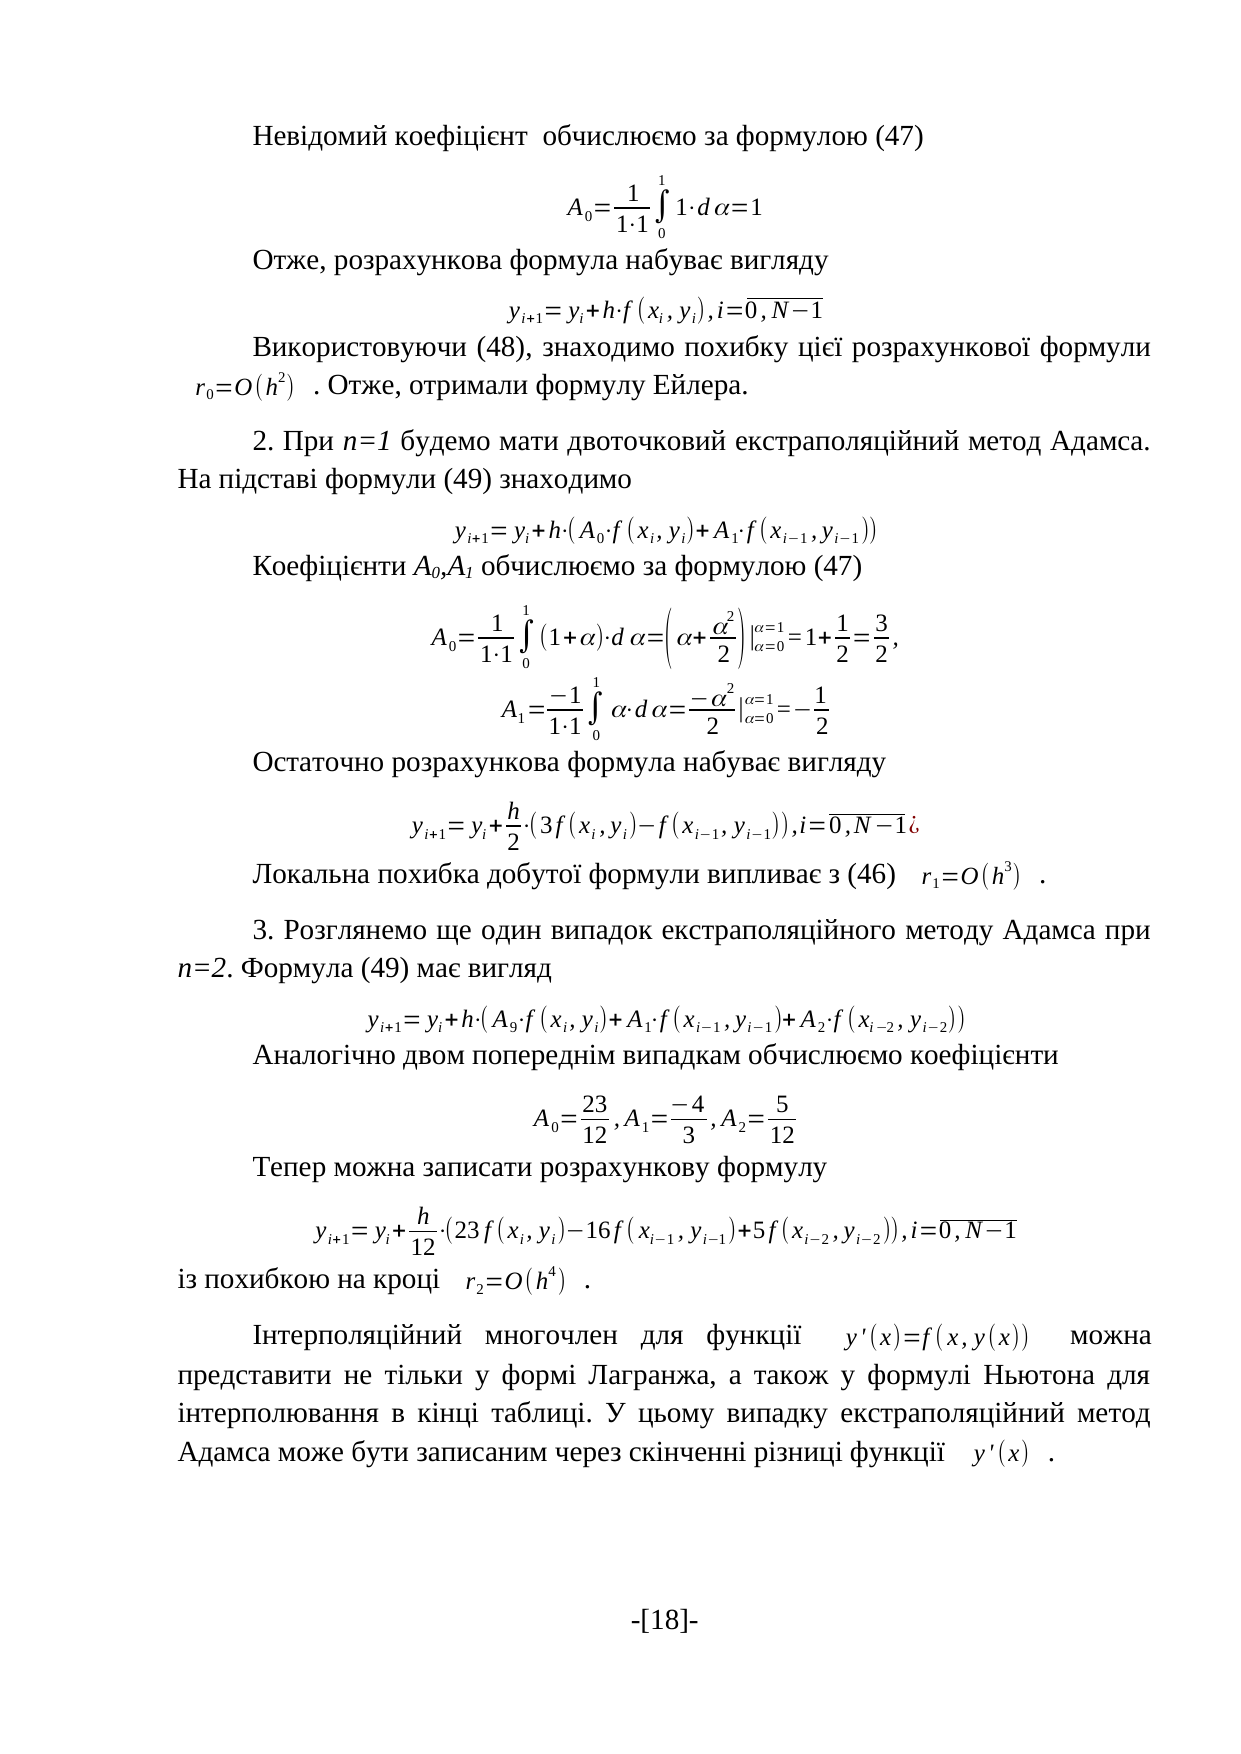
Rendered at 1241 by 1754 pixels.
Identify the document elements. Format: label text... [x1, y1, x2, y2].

text 2. При n=1 будемо мати двоточковий екстраполяційний метод Адамса. На підставі формули (49) знаходимо [177, 423, 1152, 495]
text Коефіцієнти A0,A1 обчислюємо за формулою (47) [177, 548, 1152, 582]
text Локальна похибка добутої формули випливає з (46) . [177, 856, 1152, 892]
text Отже, розрахункова формула набуває вигляду [177, 242, 1152, 276]
text Тепер можна записати розрахункову формулу [177, 1149, 1152, 1183]
text Аналогічно двом попереднім випадкам обчислюємо коефіцієнти [177, 1037, 1152, 1071]
text Остаточно розрахункова формула набуває вигляду [177, 744, 1152, 778]
text із похибкою на кроці . [177, 1261, 1152, 1298]
text Інтерполяційний многочлен для функції можна представити не тільки у формі Лагранжа, а також у формулі Ньютона для інтерполювання в кінці таблиці. У цьому випадку екстраполяційний метод Адамса може бути записаним через скінченні різниці функції . [177, 1317, 1152, 1468]
text Використовуючи (48), знаходимо похибку цієї розрахункової формули . Отже, отримали формулу Ейлера. [177, 329, 1152, 403]
text 3. Розглянемо ще один випадок екстраполяційного методу Адамса при n=2. Формула (49) має вигляд [177, 912, 1152, 984]
text Невідомий коефіцієнт обчислюємо за формулою (47) [177, 118, 1152, 152]
